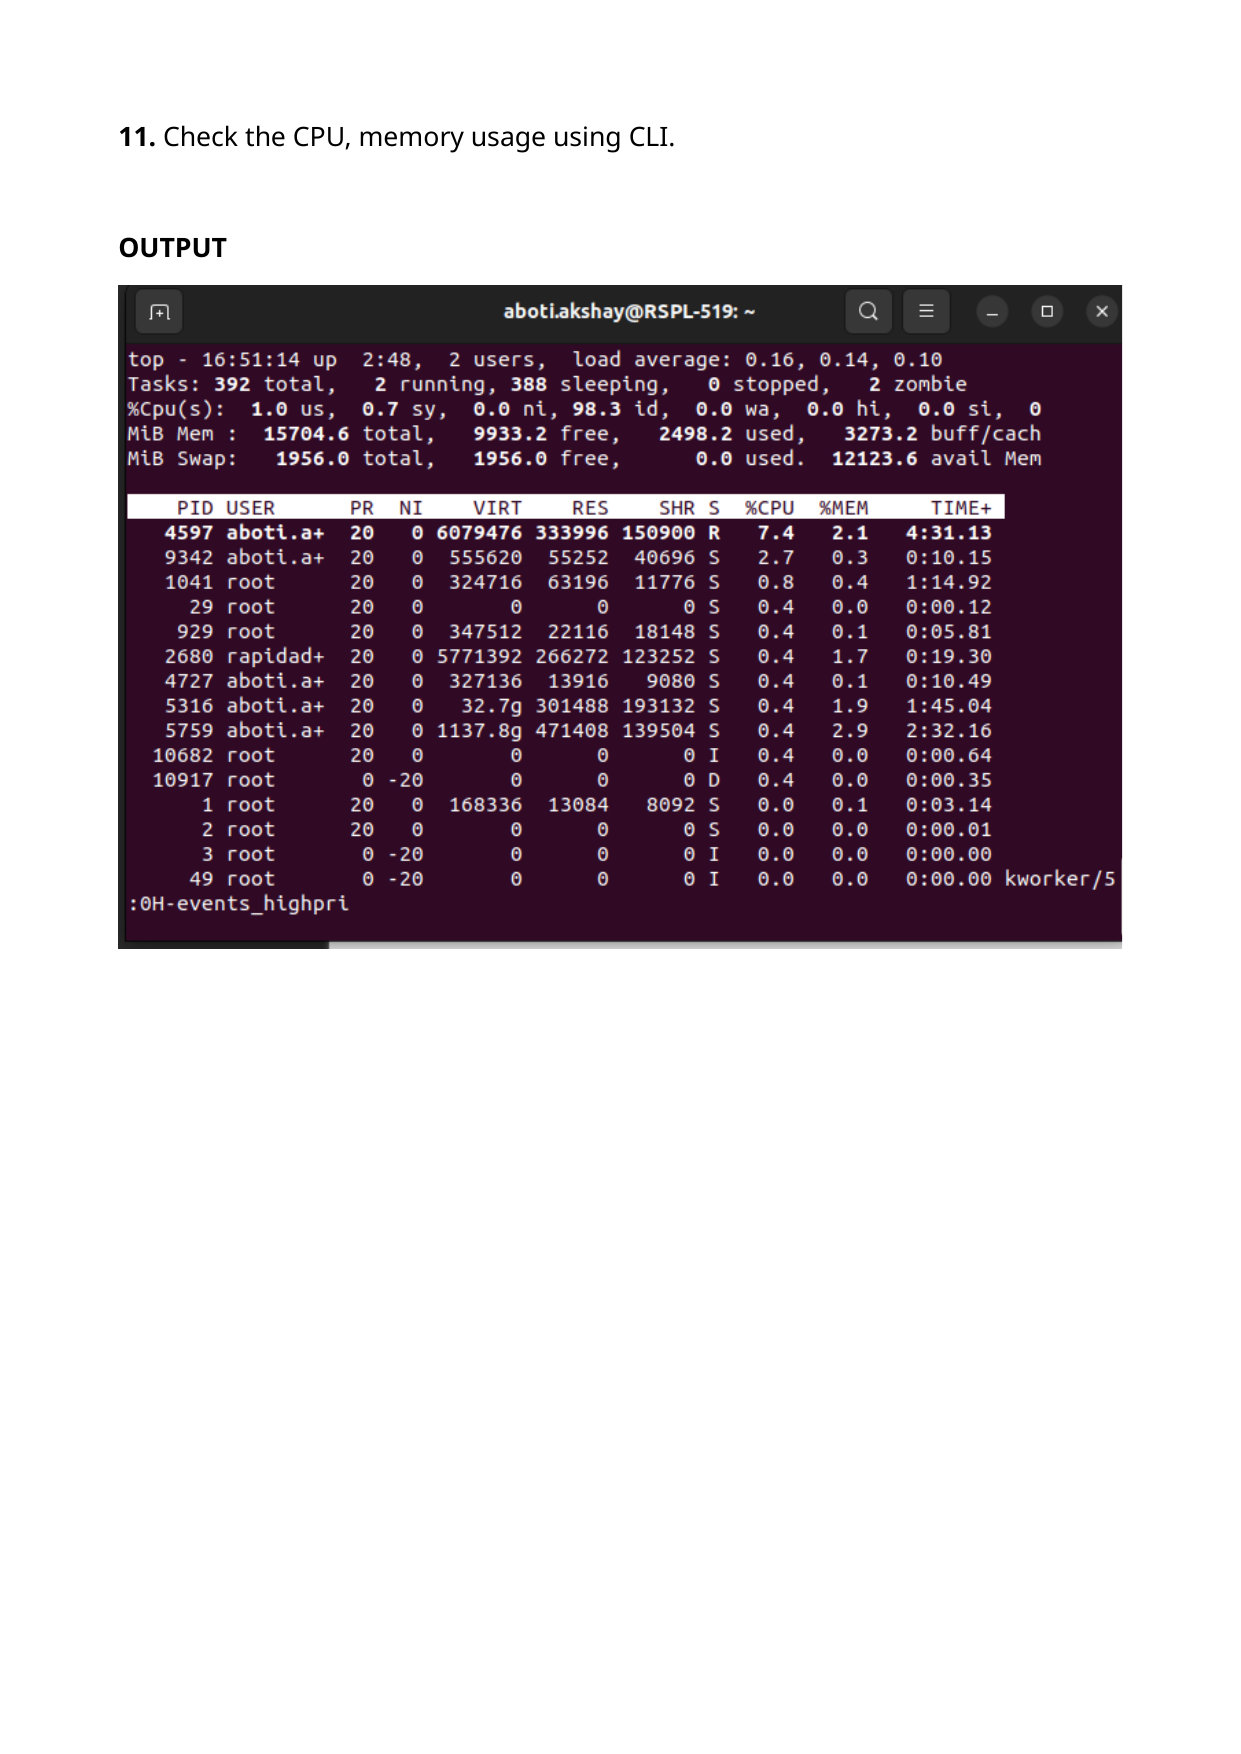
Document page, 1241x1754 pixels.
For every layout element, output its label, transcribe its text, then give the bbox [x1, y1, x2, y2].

text 11. Check the CPU, memory usage using CLI. [118, 118, 1122, 154]
picture [118, 285, 1123, 949]
text OUTPUT [118, 229, 1122, 266]
